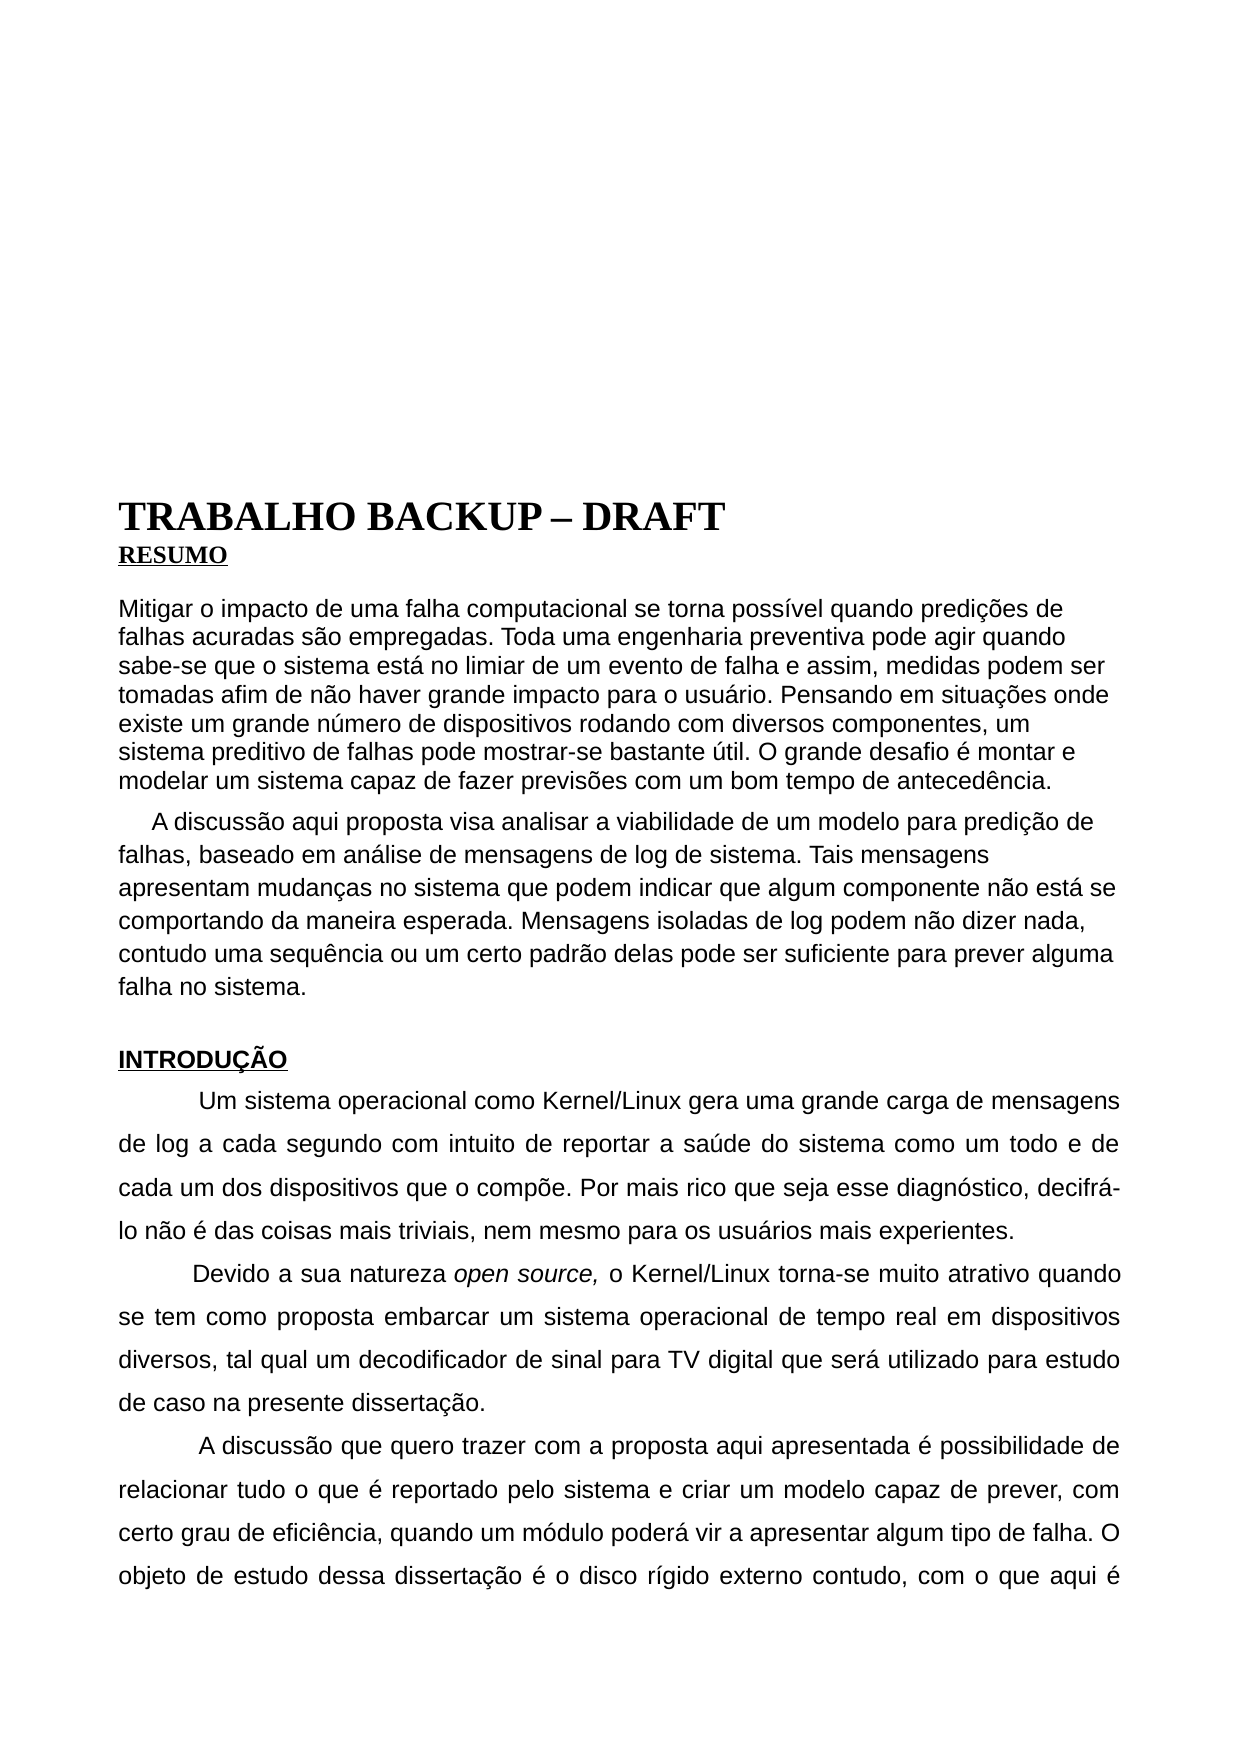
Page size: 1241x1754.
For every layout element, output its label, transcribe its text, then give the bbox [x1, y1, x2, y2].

text Um sistema operacional como Kernel/Linux gera uma grande carga de mensagens de log a cada segundo com intuito de reportar a saúde do sistema como um todo e de cada um dos dispositivos que o compõe. Por mais rico que seja esse diagnóstico, decifrá-lo não é das coisas mais triviais, nem mesmo para os usuários mais experientes. [118, 1086, 1122, 1244]
subtitle Mitigar o impacto de uma falha computacional se torna possível quando predições de falhas acuradas são empregadas. Toda uma engenharia preventiva pode agir quando sabe-se que o sistema está no limiar de um evento de falha e assim, medidas podem ser tomadas afim de não haver grande impacto para o usuário. Pensando em situações onde existe um grande número de dispositivos rodando com diversos componentes, um sistema preditivo de falhas pode mostrar-se bastante útil. O grande desafio é montar e modelar um sistema capaz de fazer previsões com um bom tempo de antecedência. [118, 593, 1122, 795]
text RESUMO [118, 540, 1122, 568]
text A discussão aqui proposta visa analisar a viabilidade de um modelo para predição de falhas, baseado em análise de mensagens de log de sistema. Tais mensagens apresentam mudanças no sistema que podem indicar que algum componente não está se comportando da maneira esperada. Mensagens isoladas de log podem não dizer nada, contudo uma sequência ou um certo padrão delas pode ser suficiente para prever alguma falha no sistema. [118, 807, 1122, 1001]
subtitle INTRODUÇÃO [118, 1045, 1122, 1074]
text Devido a sua natureza open source, o Kernel/Linux torna-se muito atrativo quando se tem como proposta embarcar um sistema operacional de tempo real em dispositivos diversos, tal qual um decodificador de sinal para TV digital que será utilizado para estudo de caso na presente dissertação. [118, 1259, 1122, 1417]
text TRABALHO BACKUP – DRAFT [118, 492, 1122, 540]
text A discussão que quero trazer com a proposta aqui apresentada é possibilidade de relacionar tudo o que é reportado pelo sistema e criar um modelo capaz de prever, com certo grau de eficiência, quando um módulo poderá vir a apresentar algum tipo de falha. O objeto de estudo dessa dissertação é o disco rígido externo contudo, com o que aqui é [118, 1431, 1122, 1589]
